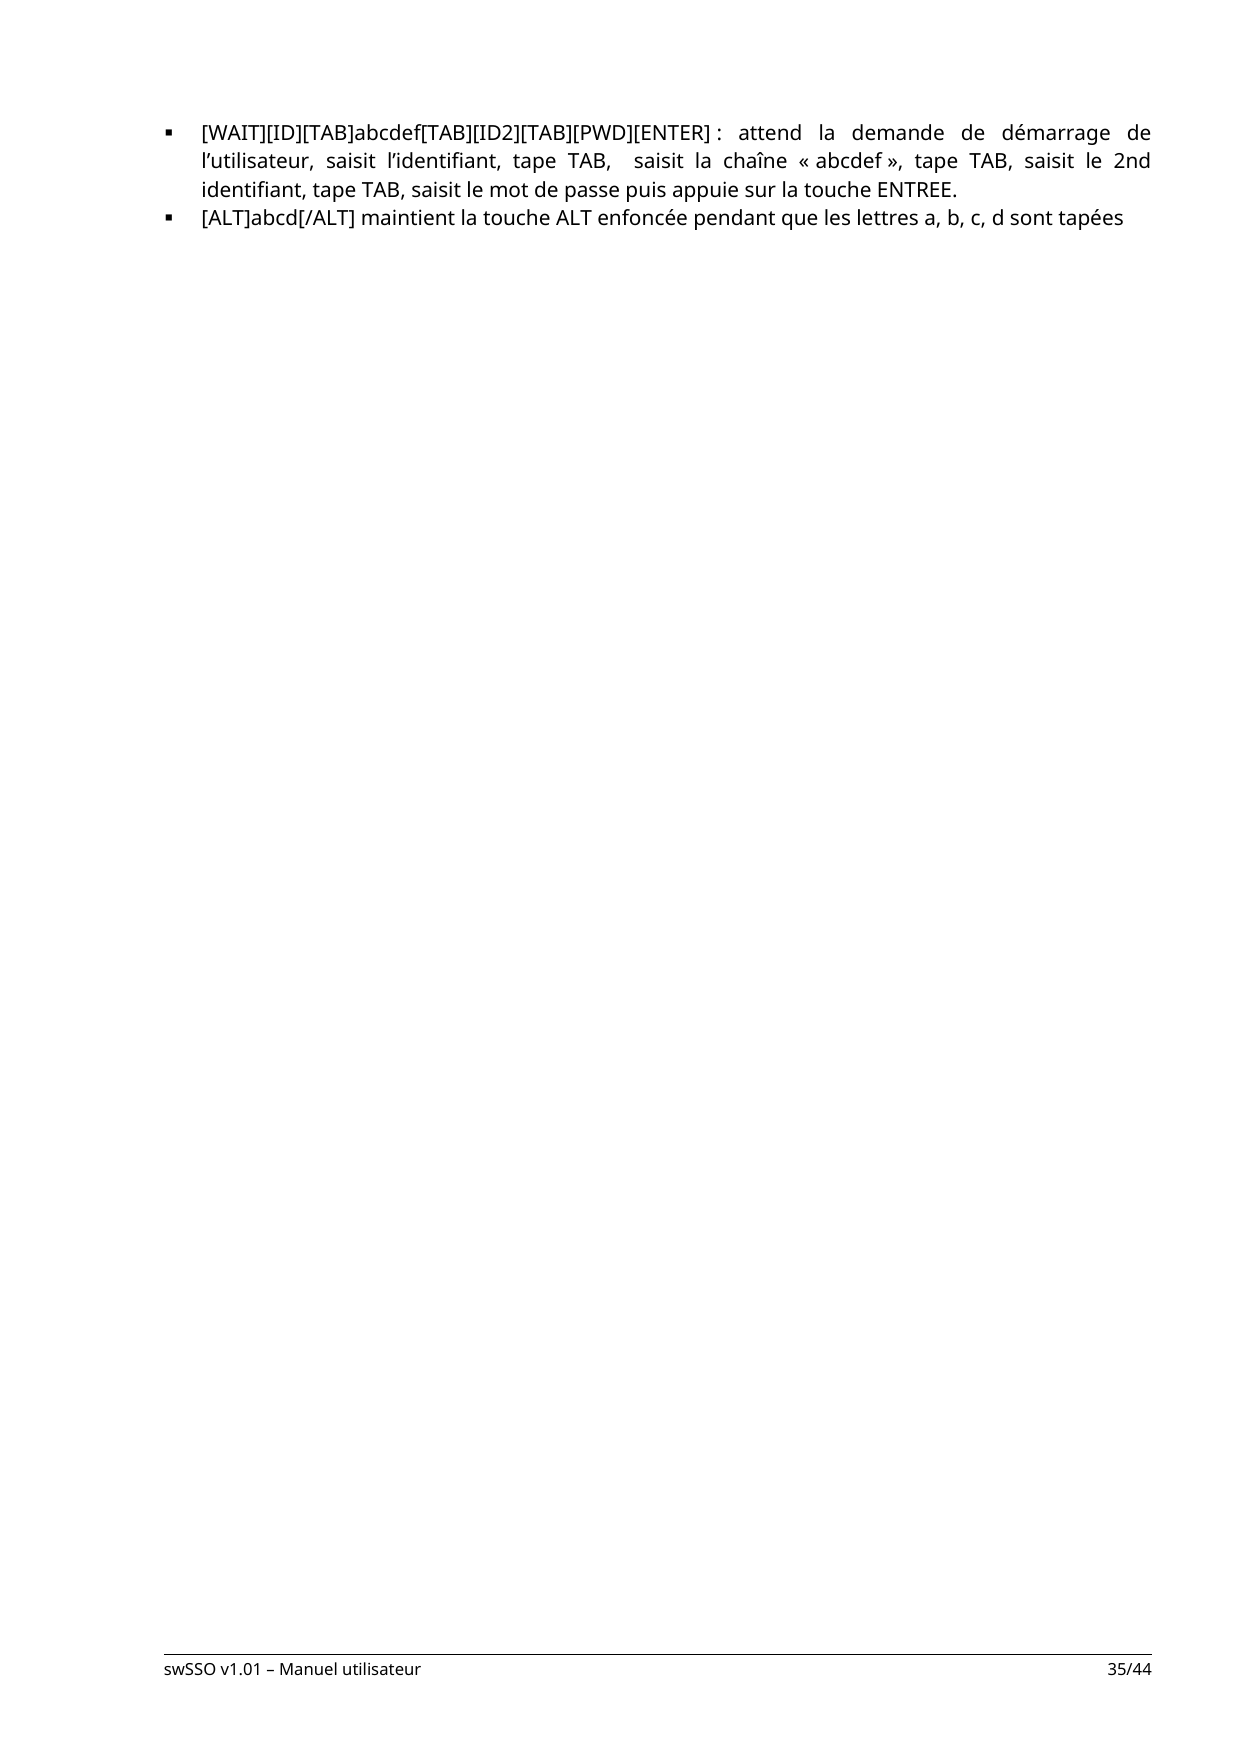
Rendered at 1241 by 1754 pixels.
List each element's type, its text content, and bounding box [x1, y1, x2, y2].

list [ALT]abcd[/ALT] maintient la touche ALT enfoncée pendant que les lettres a, b, c, d sont tapées [164, 203, 1152, 232]
list [WAIT][ID][TAB]abcdef[TAB][ID2][TAB][PWD][ENTER] : attend la demande de démarrage de l’utilisateur, saisit l’identifiant, tape TAB, saisit la chaîne « abcdef », tape TAB, saisit le 2nd identifiant, tape TAB, saisit le mot de passe puis appuie sur la touche ENTREE. [164, 118, 1152, 203]
